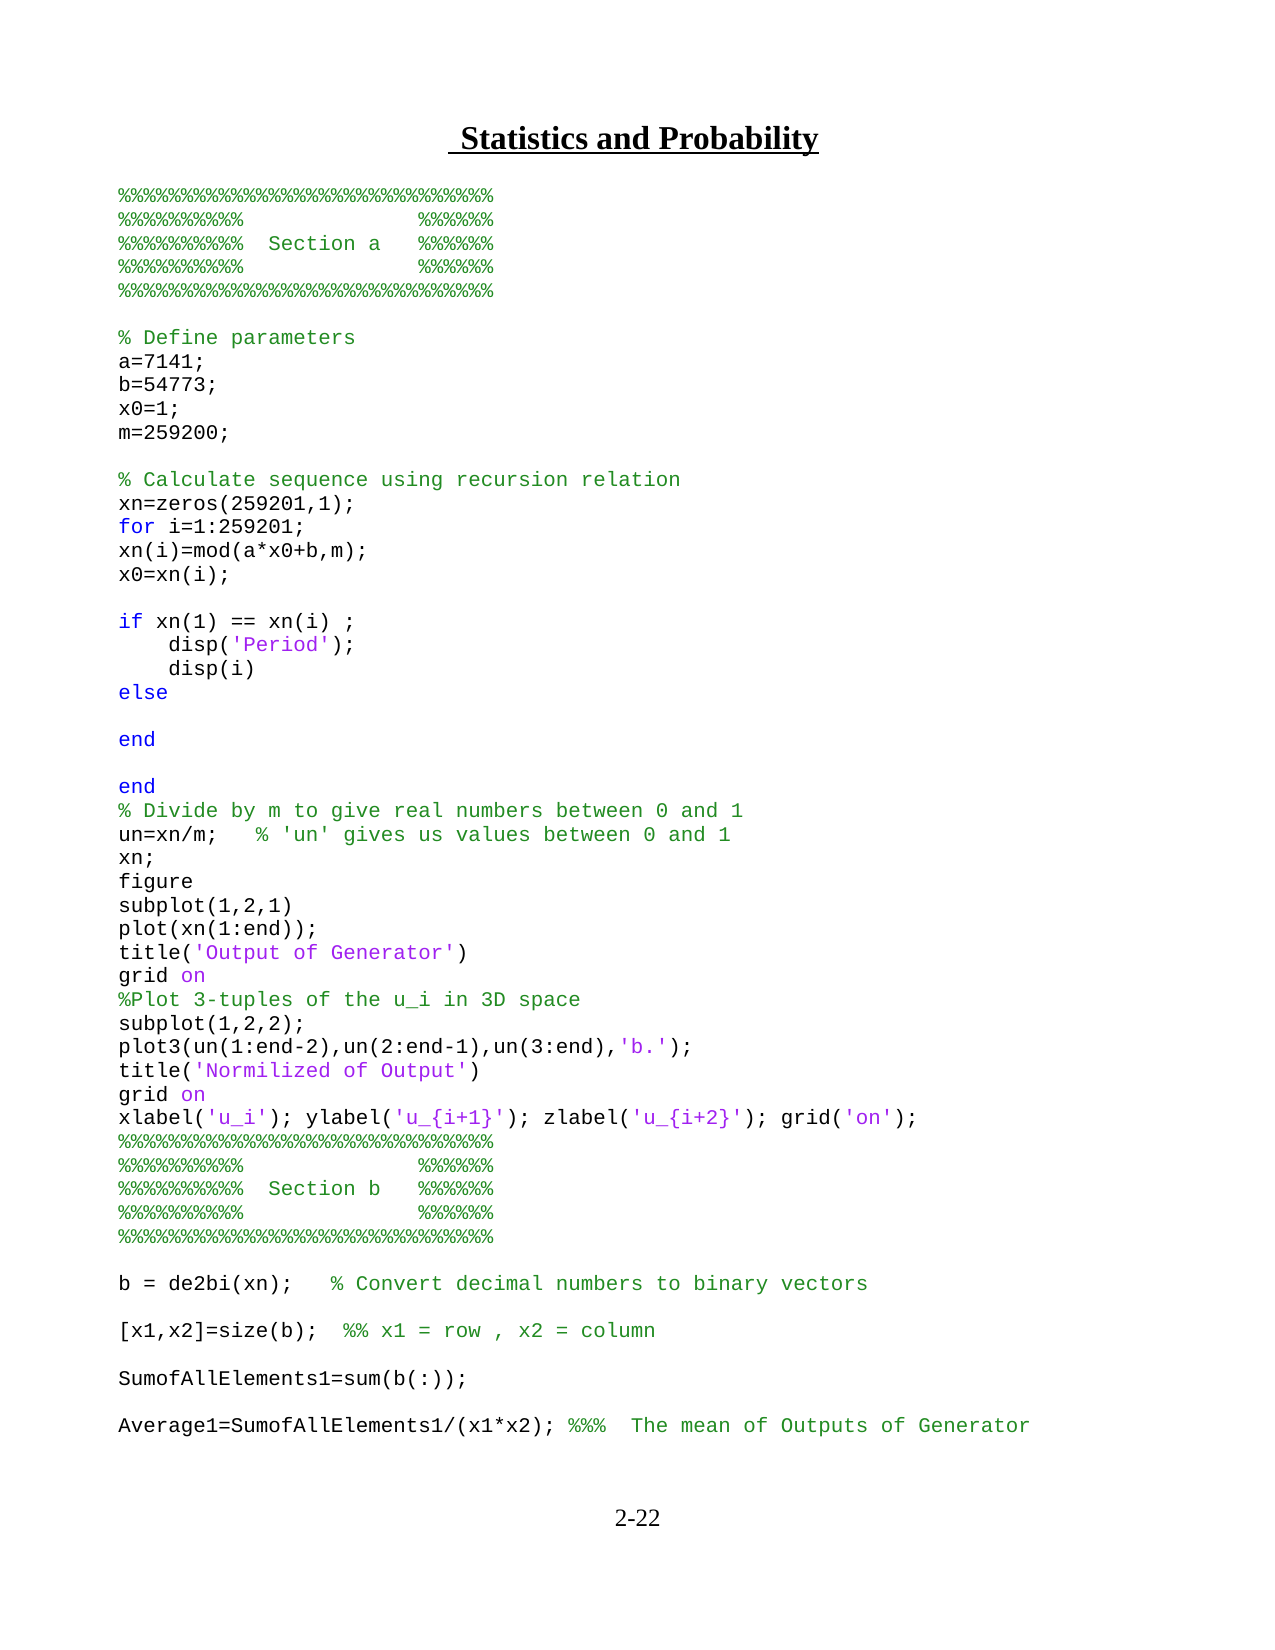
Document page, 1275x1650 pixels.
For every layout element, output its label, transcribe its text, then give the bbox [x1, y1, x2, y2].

text %%%%%%%%%% %%%%%% [118, 209, 1157, 232]
text b = de2bi(xn); % Convert decimal numbers to binary vectors [118, 1273, 1157, 1297]
text xn=zeros(259201,1); [118, 493, 1157, 516]
text disp(i) [118, 658, 1157, 682]
text %%%%%%%%%%%%%%%%%%%%%%%%%%%%%% [118, 280, 1157, 303]
text %%%%%%%%%% %%%%%% [118, 1155, 1157, 1178]
text Statistics and Probability [118, 118, 1157, 156]
text Average1=SumofAllElements1/(x1*x2); %%% The mean of Outputs of Generator [118, 1415, 1157, 1438]
text %%%%%%%%%%%%%%%%%%%%%%%%%%%%%% [118, 1131, 1157, 1155]
text %%%%%%%%%%%%%%%%%%%%%%%%%%%%%% [118, 185, 1157, 209]
text [x1,x2]=size(b); %% x1 = row , x2 = column [118, 1320, 1157, 1344]
text figure [118, 871, 1157, 894]
text %%%%%%%%%% %%%%%% [118, 256, 1157, 280]
text un=xn/m; % 'un' gives us values between 0 and 1 [118, 824, 1157, 847]
text %Plot 3-tuples of the u_i in 3D space [118, 989, 1157, 1013]
text %%%%%%%%%% Section b %%%%%% [118, 1178, 1157, 1202]
text else [118, 682, 1157, 705]
text title('Normilized of Output') [118, 1060, 1157, 1084]
text % Divide by m to give real numbers between 0 and 1 [118, 800, 1157, 824]
text SumofAllElements1=sum(b(:)); [118, 1367, 1157, 1391]
text a=7141; [118, 351, 1157, 374]
text grid on [118, 966, 1157, 989]
text xlabel('u_i'); ylabel('u_{i+1}'); zlabel('u_{i+2}'); grid('on'); [118, 1107, 1157, 1131]
text %%%%%%%%%% Section a %%%%%% [118, 232, 1157, 256]
text %%%%%%%%%% %%%%%% [118, 1202, 1157, 1226]
text for i=1:259201; [118, 516, 1157, 540]
text plot3(un(1:end-2),un(2:end-1),un(3:end),'b.'); [118, 1036, 1157, 1060]
text disp('Period'); [118, 634, 1157, 658]
text x0=1; [118, 398, 1157, 422]
text b=54773; [118, 374, 1157, 398]
text %%%%%%%%%%%%%%%%%%%%%%%%%%%%%% [118, 1226, 1157, 1249]
text end [118, 729, 1157, 753]
text plot(xn(1:end)); [118, 918, 1157, 942]
text subplot(1,2,2); [118, 1013, 1157, 1036]
text xn(i)=mod(a*x0+b,m); [118, 540, 1157, 563]
text end [118, 776, 1157, 800]
text grid on [118, 1084, 1157, 1107]
text subplot(1,2,1) [118, 894, 1157, 918]
text % Calculate sequence using recursion relation [118, 469, 1157, 493]
text if xn(1) == xn(i) ; [118, 611, 1157, 634]
text % Define parameters [118, 327, 1157, 351]
text m=259200; [118, 422, 1157, 445]
text xn; [118, 847, 1157, 871]
text title('Output of Generator') [118, 942, 1157, 966]
text x0=xn(i); [118, 563, 1157, 587]
